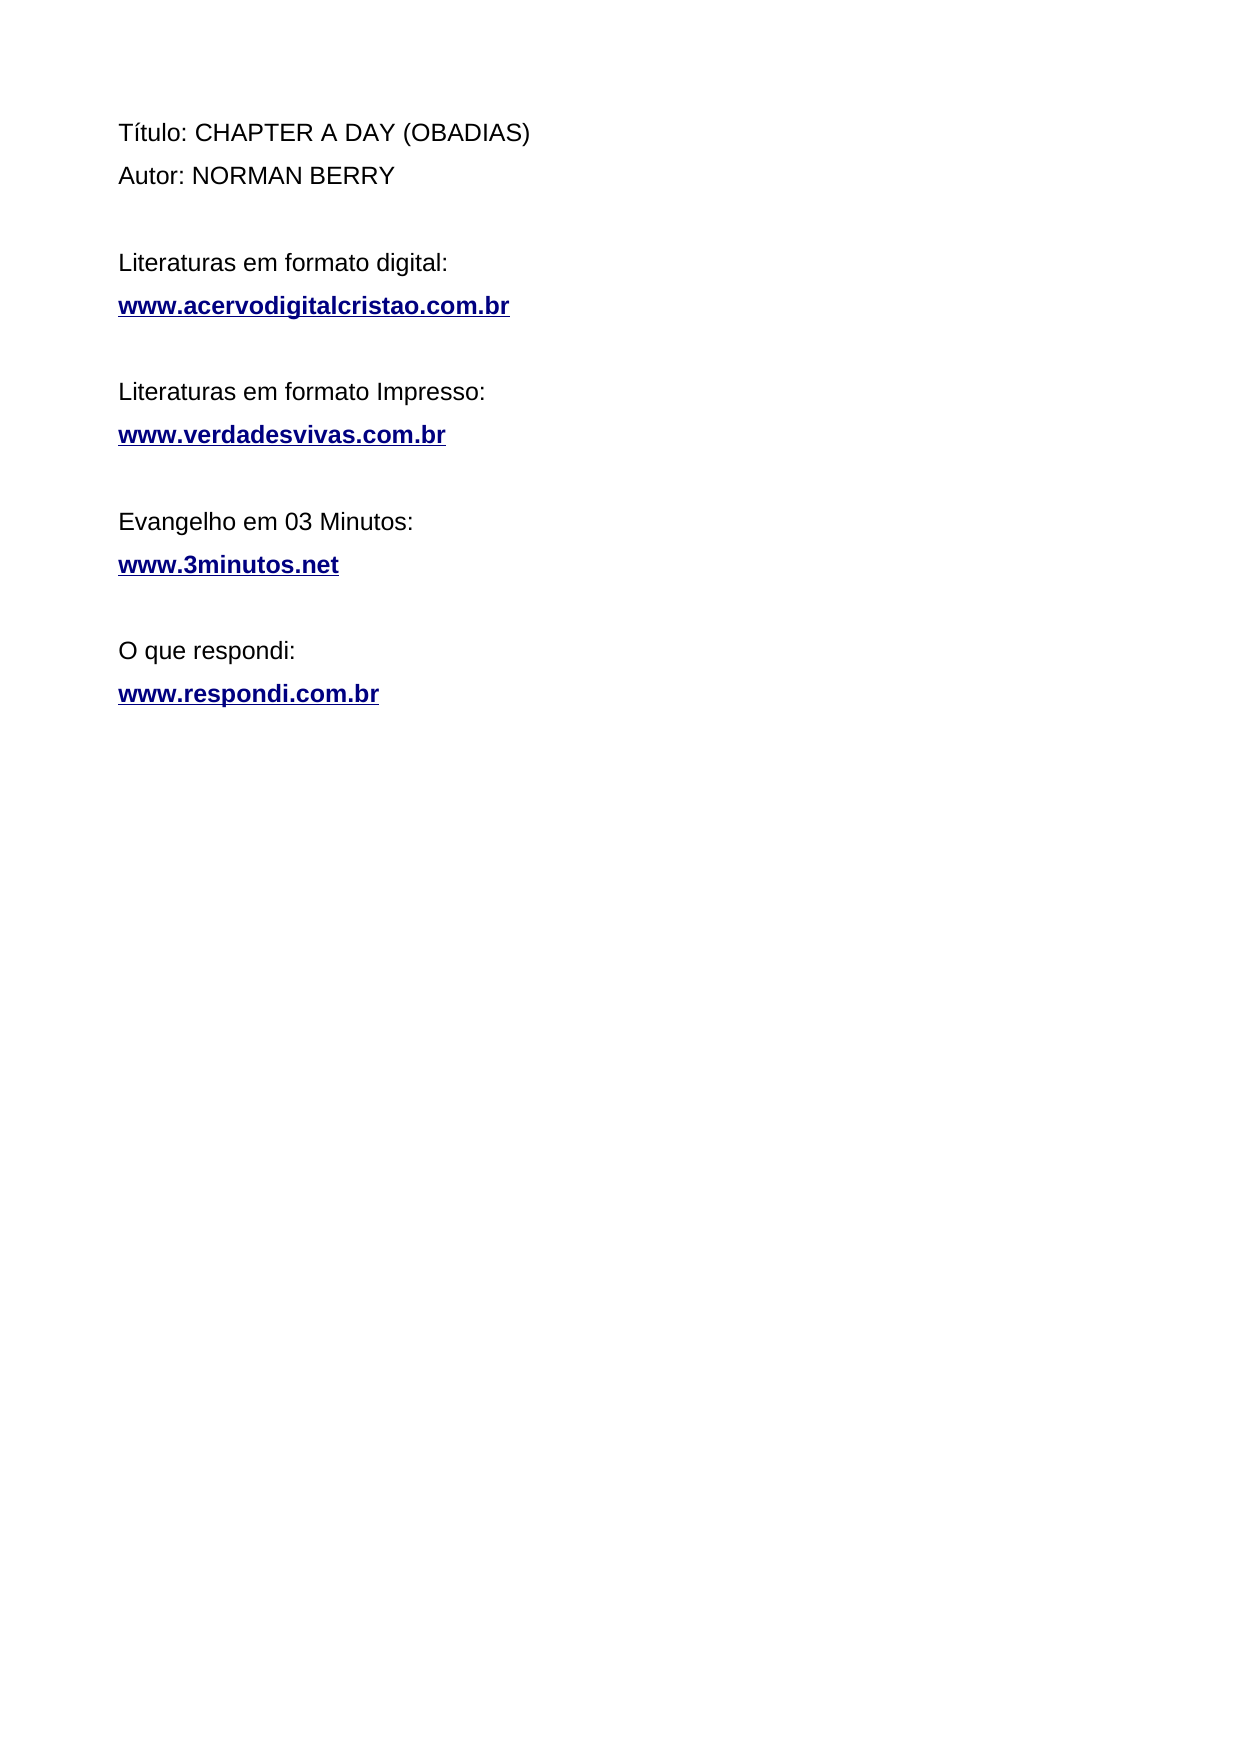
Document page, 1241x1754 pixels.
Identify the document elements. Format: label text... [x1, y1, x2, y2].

text Título: CHAPTER A DAY (OBADIAS) Autor: NORMAN BERRY Literaturas em formato digital: www.acervodigitalcristao.com.br Literaturas em formato Impresso: www.verdadesvivas.com.br Evangelho em 03 Minutos: www.3minutos.net O que respondi: www.respondi.com.br [118, 118, 1122, 708]
